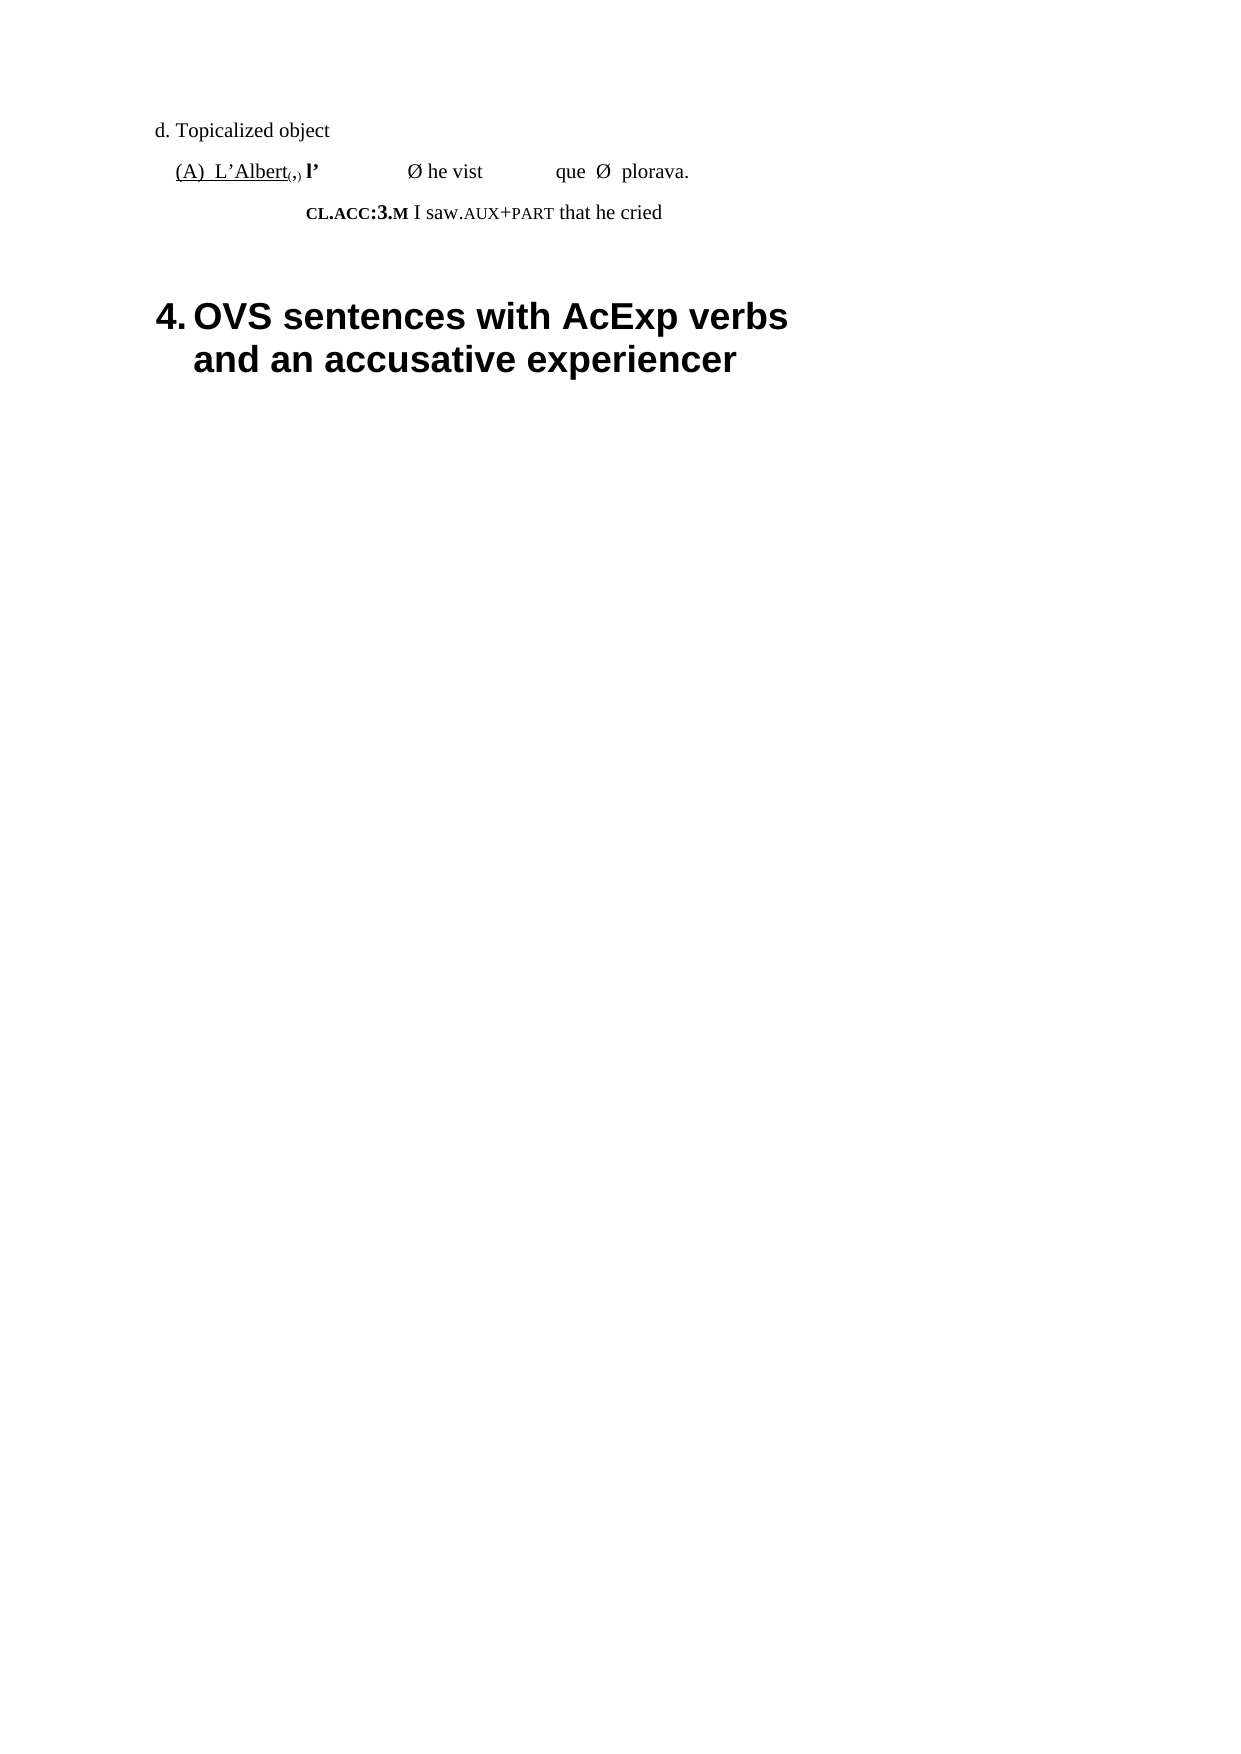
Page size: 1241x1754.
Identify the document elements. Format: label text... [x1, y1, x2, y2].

text cl.acc:3.m I saw.aux+part that he cried [118, 199, 827, 224]
text d. Topicalized object [118, 118, 827, 142]
text (A) L’Albert(,) l’ Ø he vist que Ø plorava. [118, 159, 827, 183]
list OVS sentences with AcExp verbs and an accusative experiencer [156, 294, 827, 380]
